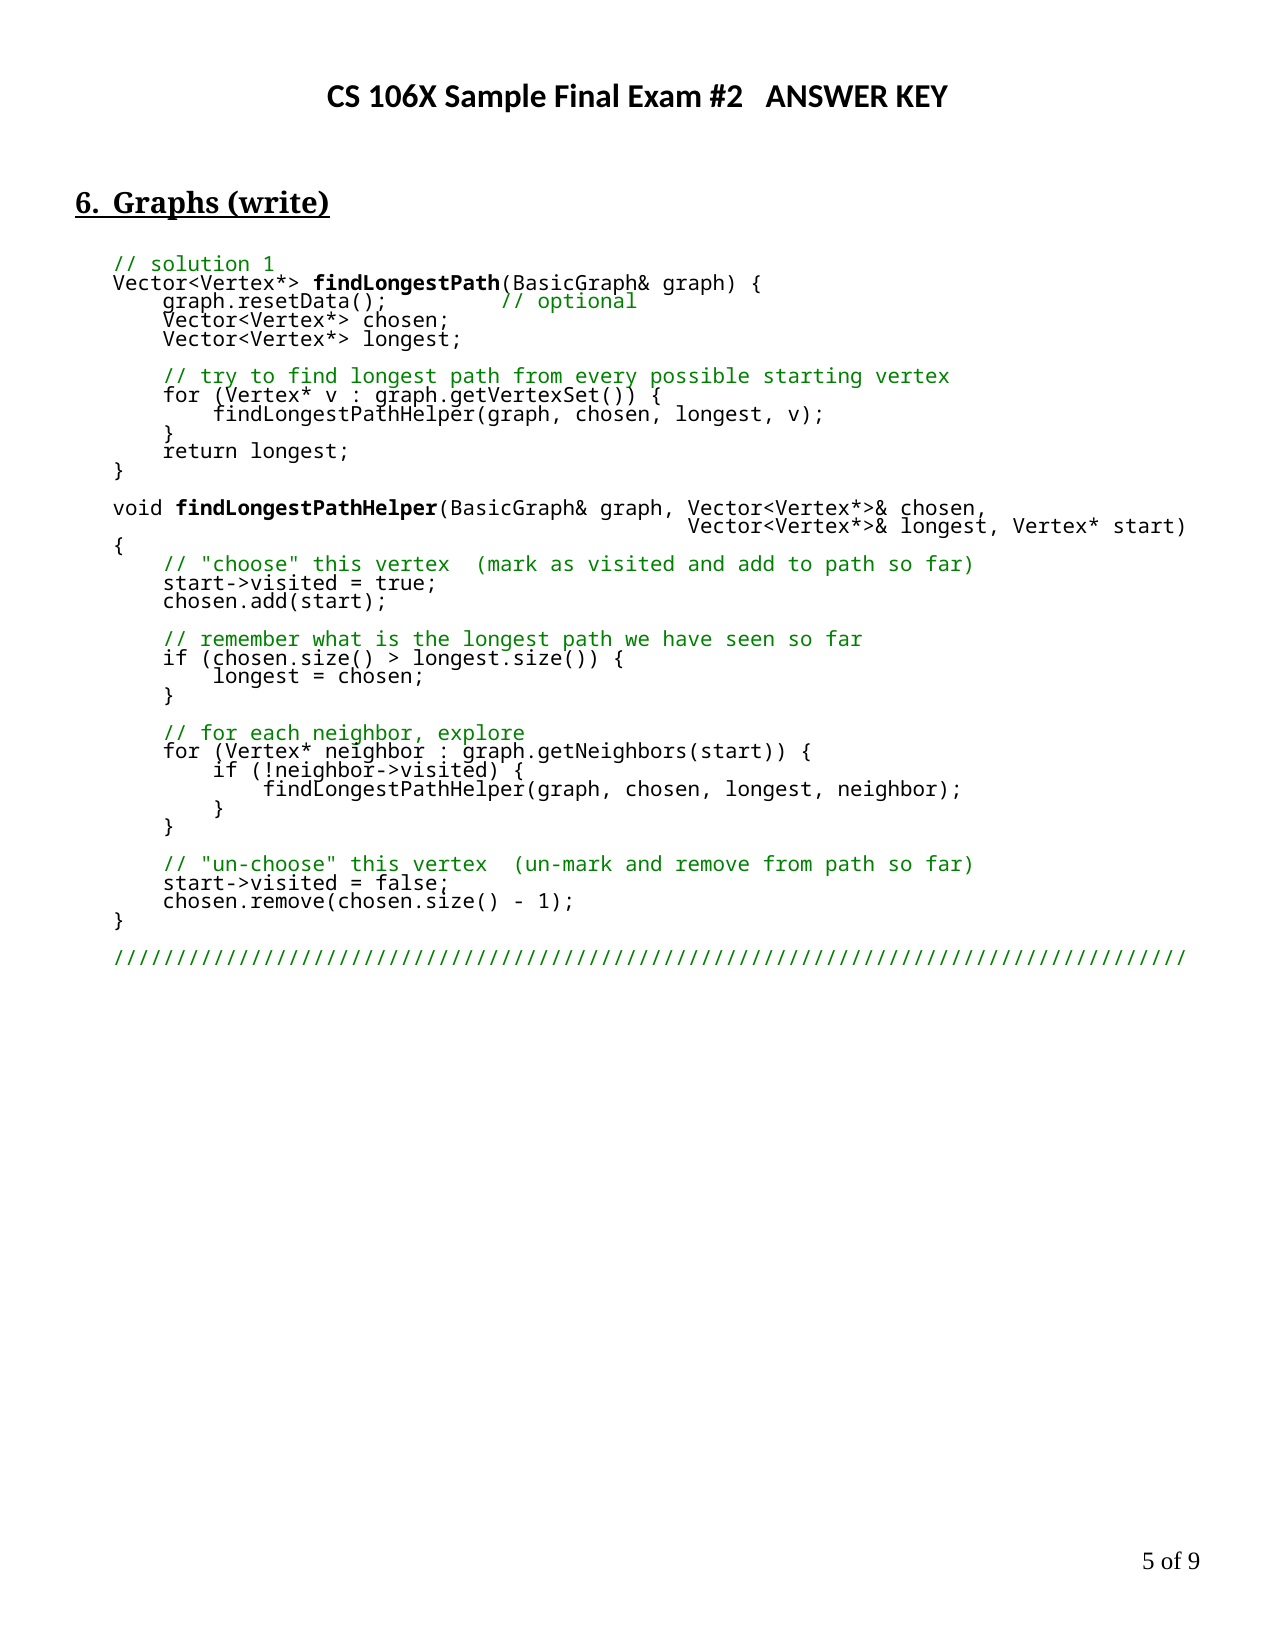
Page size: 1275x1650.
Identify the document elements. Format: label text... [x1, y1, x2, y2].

text } [112, 819, 1200, 838]
text } [112, 913, 1200, 931]
text // for each neighbor, explore [112, 725, 1200, 744]
text chosen.add(start); [112, 594, 1200, 613]
text } [112, 688, 1200, 706]
text graph.resetData(); // optional [112, 294, 1200, 313]
text void findLongestPathHelper(BasicGraph& graph, Vector<Vertex*>& chosen, [112, 500, 1200, 519]
text Vector<Vertex*> longest; [112, 331, 1200, 350]
text return longest; [112, 444, 1200, 463]
text findLongestPathHelper(graph, chosen, longest, neighbor); [112, 781, 1200, 800]
text // solution 1 [112, 256, 1200, 275]
text 6. Graphs (write) [75, 183, 1200, 222]
text findLongestPathHelper(graph, chosen, longest, v); [112, 406, 1200, 425]
text if (!neighbor->visited) { [112, 763, 1200, 781]
text chosen.remove(chosen.size() - 1); [112, 894, 1200, 913]
text Vector<Vertex*> findLongestPath(BasicGraph& graph) { [112, 275, 1200, 294]
text Vector<Vertex*>& longest, Vertex* start) { [112, 519, 1200, 556]
text Vector<Vertex*> chosen; [112, 313, 1200, 331]
text // remember what is the longest path we have seen so far [112, 631, 1200, 650]
text for (Vertex* v : graph.getVertexSet()) { [218, 388, 1200, 406]
text longest = chosen; [112, 669, 1200, 688]
text start->visited = true; [112, 575, 1200, 594]
text // "choose" this vertex (mark as visited and add to path so far) [112, 556, 1200, 575]
text // try to find longest path from every possible starting vertex [112, 369, 1200, 388]
text } [112, 463, 1200, 481]
text } [112, 425, 1200, 444]
text for (Vertex* v : graph.getVertexSet()) { [112, 388, 219, 406]
text for (Vertex* neighbor : graph.getNeighbors(start)) { [112, 744, 1200, 763]
text } [112, 800, 1200, 819]
text start->visited = false; [112, 875, 1200, 894]
text ////////////////////////////////////////////////////////////////////////////////////// [112, 950, 1200, 969]
text if (chosen.size() > longest.size()) { [112, 650, 1200, 669]
text // "un-choose" this vertex (un-mark and remove from path so far) [112, 856, 1200, 875]
